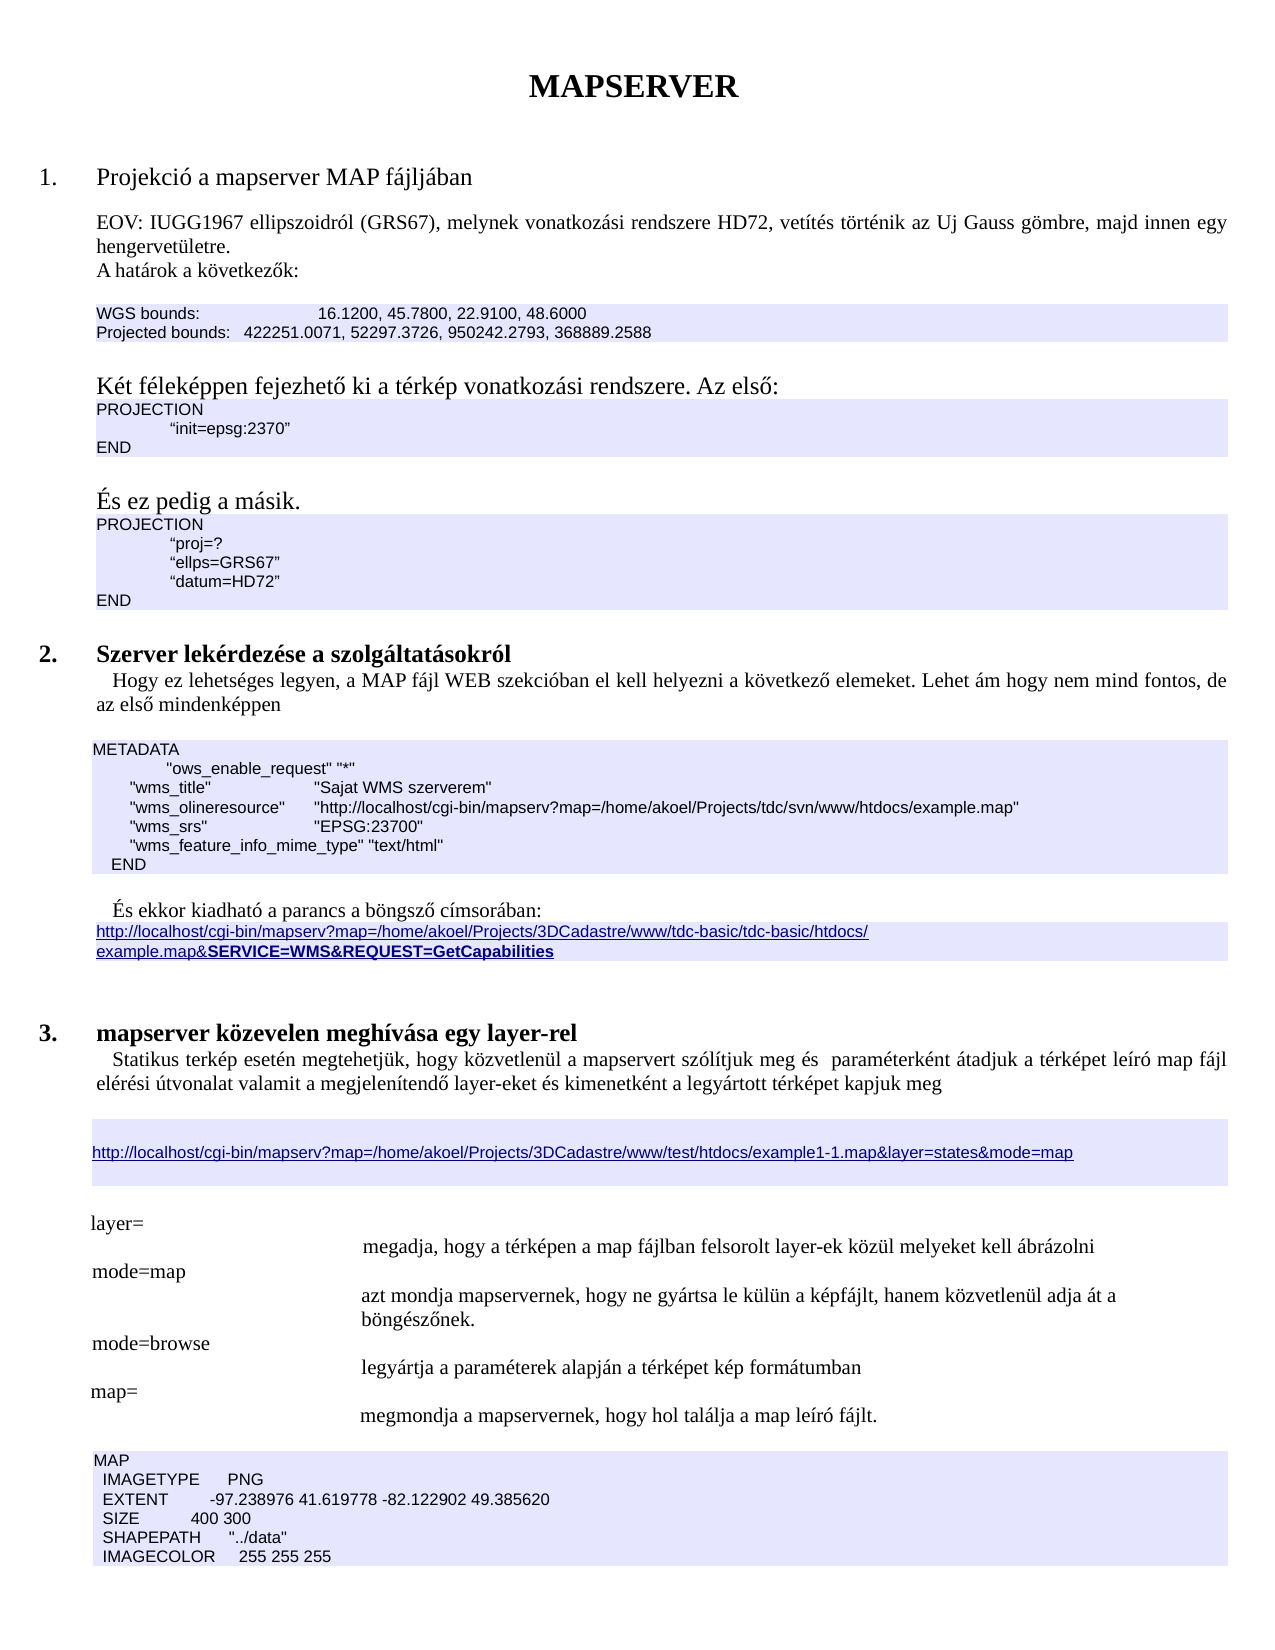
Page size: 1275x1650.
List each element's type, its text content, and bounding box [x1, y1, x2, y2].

text mode=browse [92, 1331, 1228, 1355]
text END [92, 855, 1228, 874]
text Két féleképpen fejezhető ki a térkép vonatkozási rendszere. Az első: [96, 371, 1228, 399]
text SIZE 400 300 [93, 1508, 1228, 1528]
text EOV: IUGG1967 ellipszoidról (GRS67), melynek vonatkozási rendszere HD72, vetítés történik az Uj Gauss gömbre, majd innen egy hengervetületre. [96, 210, 1228, 258]
text http://localhost/cgi-bin/mapserv?map=/home/akoel/Projects/3DCadastre/www/test/htdocs/example1-1.map&layer=states&mode=map [92, 1143, 1228, 1162]
text Projected bounds: 422251.0071, 52297.3726, 950242.2793, 368889.2588 [96, 323, 1228, 342]
text A határok a következők: [96, 258, 1228, 282]
text azt mondja mapservernek, hogy ne gyártsa le külün a képfájlt, hanem közvetlenül adja át a böngészőnek. [361, 1283, 1228, 1331]
text Statikus terkép esetén megtehetjük, hogy közvetlenül a mapservert szólítjuk meg és paraméterként átadjuk a térképet leíró map fájl elérési útvonalat valamit a megjelenítendő layer-eket és kimenetként a legyártott térképet kapjuk meg [96, 1047, 1228, 1095]
text END [96, 438, 1228, 457]
text megmondja a mapservernek, hogy hol találja a map leíró fájlt. [360, 1403, 1228, 1427]
text EXTENT -97.238976 41.619778 -82.122902 49.385620 [93, 1489, 1228, 1508]
text 1. Projekció a mapserver MAP fájljában [39, 162, 1228, 191]
text PROJECTION [96, 514, 1228, 534]
text http://localhost/cgi-bin/mapserv?map=/home/akoel/Projects/3DCadastre/www/tdc-basic/tdc-basic/htdocs/example.map&SERVICE=WMS&REQUEST=GetCapabilities [96, 922, 1228, 961]
text "wms_srs" "EPSG:23700" [92, 817, 1228, 836]
text MAP [93, 1451, 1228, 1470]
text Hogy ez lehetséges legyen, a MAP fájl WEB szekcióban el kell helyezni a következő elemeket. Lehet ám hogy nem mind fontos, de az első mindenképpen [96, 668, 1228, 716]
text “ellps=GRS67” [96, 553, 1228, 572]
text legyártja a paraméterek alapján a térképet kép formátumban [361, 1355, 1228, 1379]
text "wms_feature_info_mime_type" "text/html" [92, 836, 1228, 855]
text MAPSERVER [39, 66, 1228, 104]
text "wms_olineresource" "http://localhost/cgi-bin/mapserv?map=/home/akoel/Projects/tdc/svn/www/htdocs/example.map" [92, 797, 1228, 817]
text 2. Szerver lekérdezése a szolgáltatásokról [39, 639, 1228, 668]
text “datum=HD72” [96, 572, 1228, 591]
text mode=map [92, 1258, 1228, 1283]
text METADATA [92, 740, 1228, 759]
text IMAGECOLOR 255 255 255 [93, 1547, 1228, 1566]
text És ekkor kiadható a parancs a böngsző címsorában: [96, 898, 1228, 922]
text megadja, hogy a térképen a map fájlban felsorolt layer-ek közül melyeket kell ábrázolni [363, 1234, 1228, 1258]
text IMAGETYPE PNG [93, 1470, 1228, 1489]
text 3. mapserver közevelen meghívása egy layer-rel [39, 1018, 1228, 1047]
text “proj=? [96, 534, 1228, 553]
text SHAPEPATH "../data" [93, 1528, 1228, 1547]
text "wms_title" "Sajat WMS szerverem" [92, 778, 1228, 797]
text És ez pedig a másik. [96, 486, 1228, 514]
text map= [90, 1379, 1228, 1403]
text "ows_enable_request" "*" [92, 759, 1228, 778]
text PROJECTION [96, 399, 1228, 419]
text END [96, 591, 1228, 610]
text “init=epsg:2370” [96, 419, 1228, 438]
text WGS bounds: 16.1200, 45.7800, 22.9100, 48.6000 [96, 304, 1228, 323]
text layer= [90, 1210, 1228, 1234]
